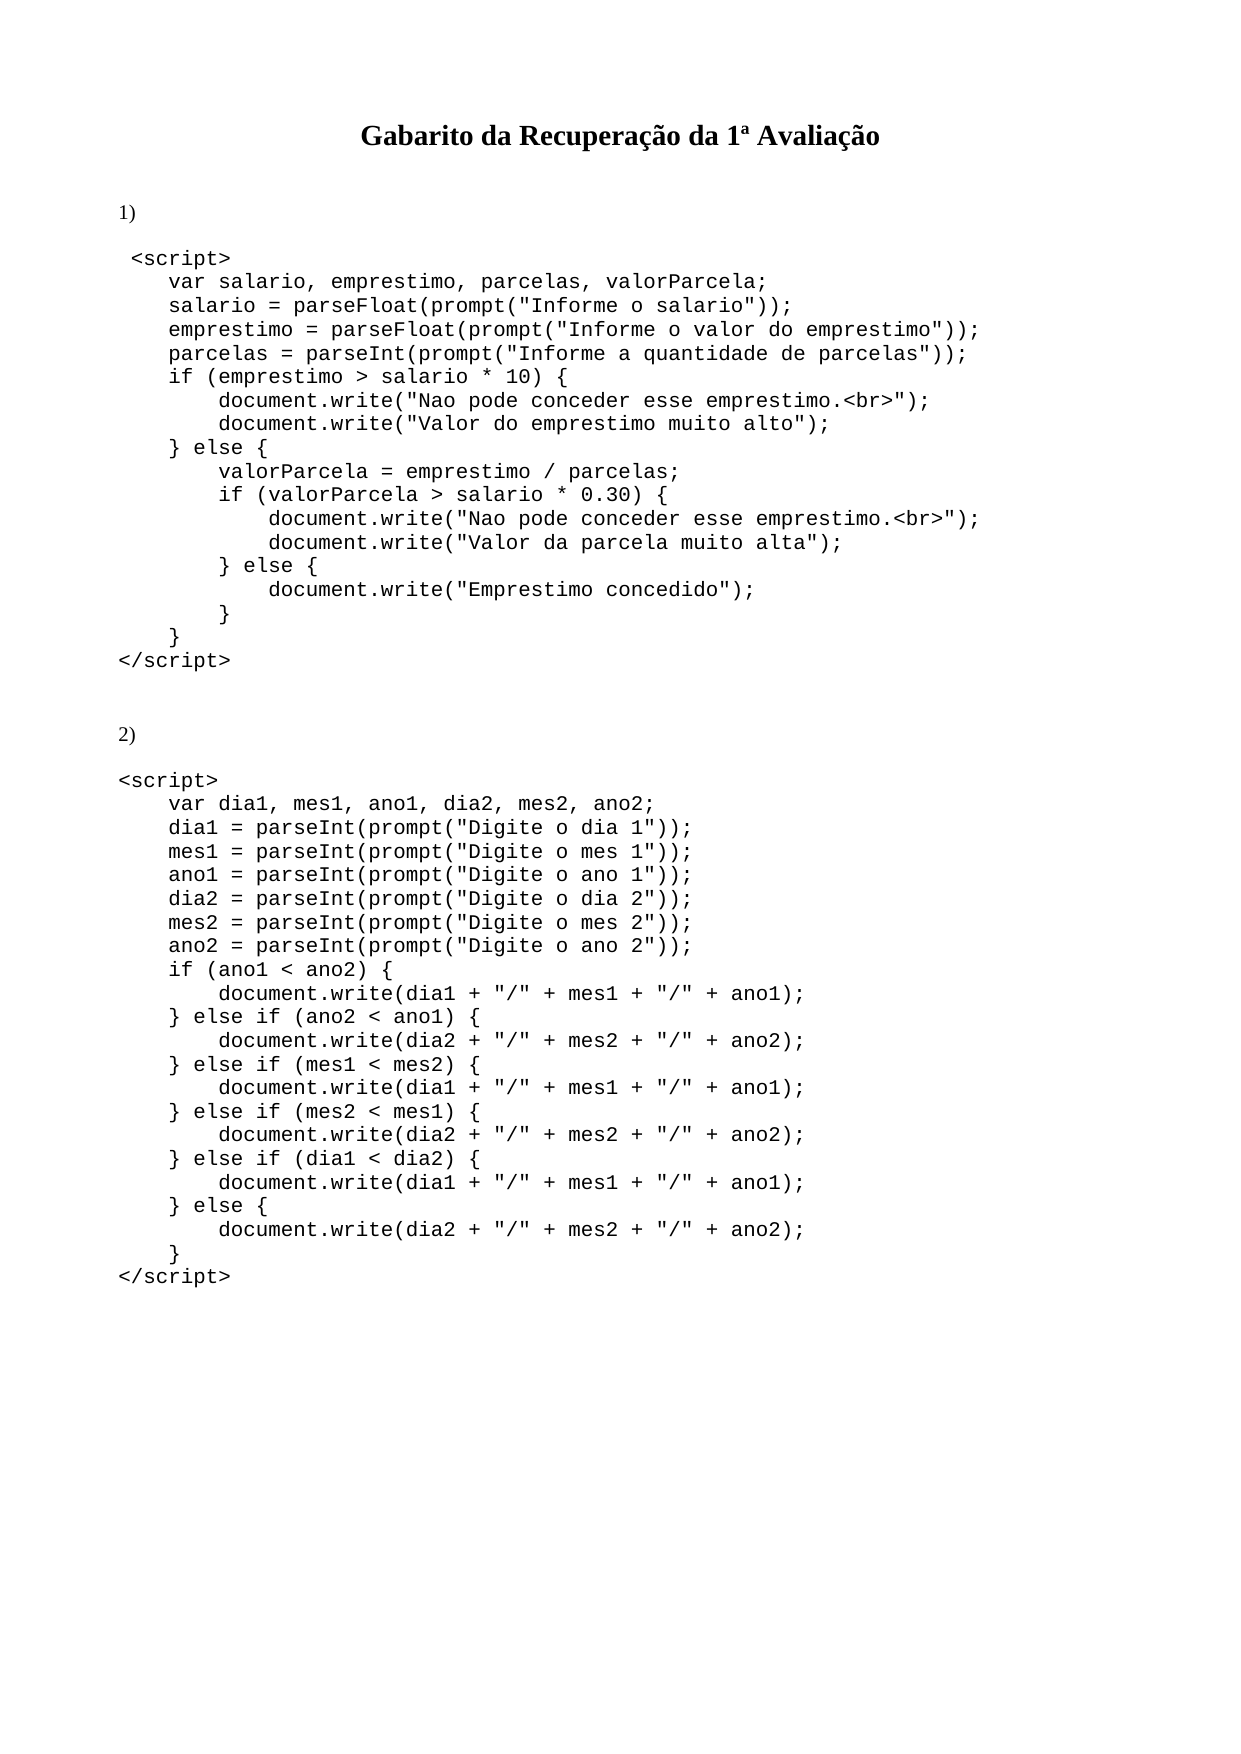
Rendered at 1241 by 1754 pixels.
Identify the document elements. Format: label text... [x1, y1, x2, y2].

text document.write(dia1 + "/" + mes1 + "/" + ano1); [118, 983, 1122, 1006]
text if (ano1 < ano2) { [118, 959, 1122, 983]
text 2) [118, 722, 1122, 746]
text document.write("Emprestimo concedido"); [118, 579, 1122, 603]
text mes1 = parseInt(prompt("Digite o mes 1")); [118, 841, 1122, 864]
text <script> [118, 248, 1122, 272]
text document.write(dia2 + "/" + mes2 + "/" + ano2); [118, 1030, 1122, 1053]
text ano1 = parseInt(prompt("Digite o ano 1")); [118, 864, 1122, 888]
text </script> [118, 650, 1122, 673]
text document.write(dia2 + "/" + mes2 + "/" + ano2); [118, 1219, 1122, 1243]
text if (emprestimo > salario * 10) { [118, 366, 1122, 390]
text } else if (mes1 < mes2) { [118, 1053, 1122, 1077]
text document.write("Nao pode conceder esse emprestimo.<br>"); [118, 390, 1122, 413]
text dia2 = parseInt(prompt("Digite o dia 2")); [118, 888, 1122, 912]
text } else if (ano2 < ano1) { [118, 1006, 1122, 1030]
text emprestimo = parseFloat(prompt("Informe o valor do emprestimo")); [118, 319, 1122, 342]
text ano2 = parseInt(prompt("Digite o ano 2")); [118, 935, 1122, 959]
text } else if (mes2 < mes1) { [118, 1101, 1122, 1124]
text parcelas = parseInt(prompt("Informe a quantidade de parcelas")); [118, 342, 1122, 366]
text } [118, 603, 1122, 626]
text Gabarito da Recuperação da 1ª Avaliação [118, 118, 1122, 152]
text </script> [118, 1266, 1122, 1290]
text } else { [118, 555, 1122, 579]
text } else if (dia1 < dia2) { [118, 1148, 1122, 1172]
text document.write("Valor do emprestimo muito alto"); [118, 413, 1122, 437]
text mes2 = parseInt(prompt("Digite o mes 2")); [118, 912, 1122, 935]
text } else { [118, 1195, 1122, 1219]
text 1) [118, 200, 1122, 224]
text document.write(dia1 + "/" + mes1 + "/" + ano1); [118, 1172, 1122, 1195]
text dia1 = parseInt(prompt("Digite o dia 1")); [118, 817, 1122, 841]
text document.write(dia1 + "/" + mes1 + "/" + ano1); [118, 1077, 1122, 1101]
text } else { [118, 437, 1122, 461]
text document.write("Valor da parcela muito alta"); [118, 532, 1122, 555]
text <script> [118, 770, 1122, 793]
text document.write(dia2 + "/" + mes2 + "/" + ano2); [118, 1124, 1122, 1148]
text valorParcela = emprestimo / parcelas; [118, 461, 1122, 484]
text salario = parseFloat(prompt("Informe o salario")); [118, 295, 1122, 319]
text if (valorParcela > salario * 0.30) { [118, 484, 1122, 508]
text var salario, emprestimo, parcelas, valorParcela; [118, 272, 1122, 295]
text } [118, 1243, 1122, 1266]
text } [118, 626, 1122, 650]
text document.write("Nao pode conceder esse emprestimo.<br>"); [118, 508, 1122, 532]
text var dia1, mes1, ano1, dia2, mes2, ano2; [118, 793, 1122, 817]
